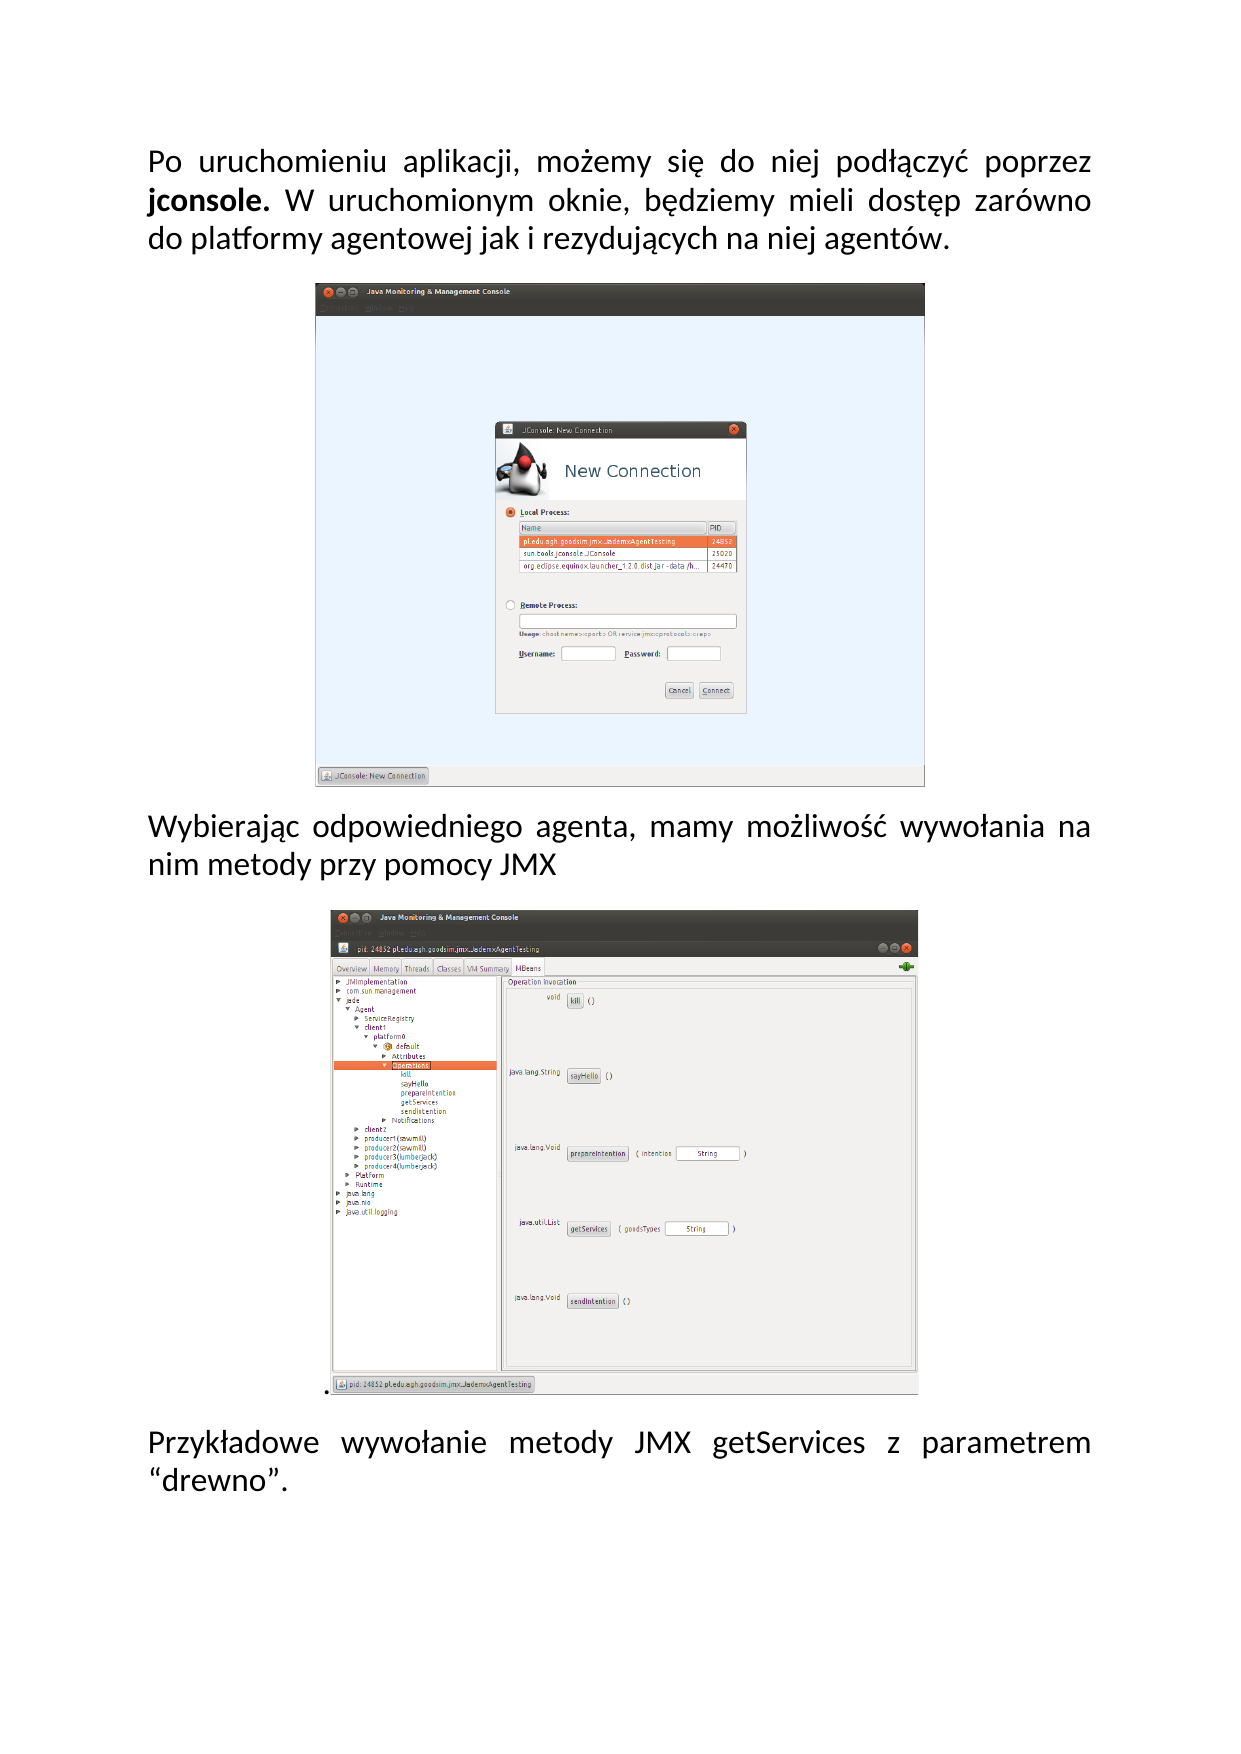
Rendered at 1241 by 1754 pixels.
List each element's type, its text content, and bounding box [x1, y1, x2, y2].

picture [315, 283, 925, 787]
text Przykładowe wywołanie metody JMX getServices z parametrem “drewno”. [148, 1428, 1093, 1500]
text Wybierając odpowiedniego agenta, mamy możliwość wywołania na nim metody przy pomocy JMX [148, 812, 1093, 884]
text Po uruchomieniu aplikacji, możemy się do niej podłączyć poprzez jconsole. W uruchomionym oknie, będziemy mieli dostęp zarówno do platformy agentowej jak i rezydujących na niej agentów. [148, 148, 1093, 258]
text . [148, 910, 1093, 1403]
picture [330, 910, 919, 1395]
